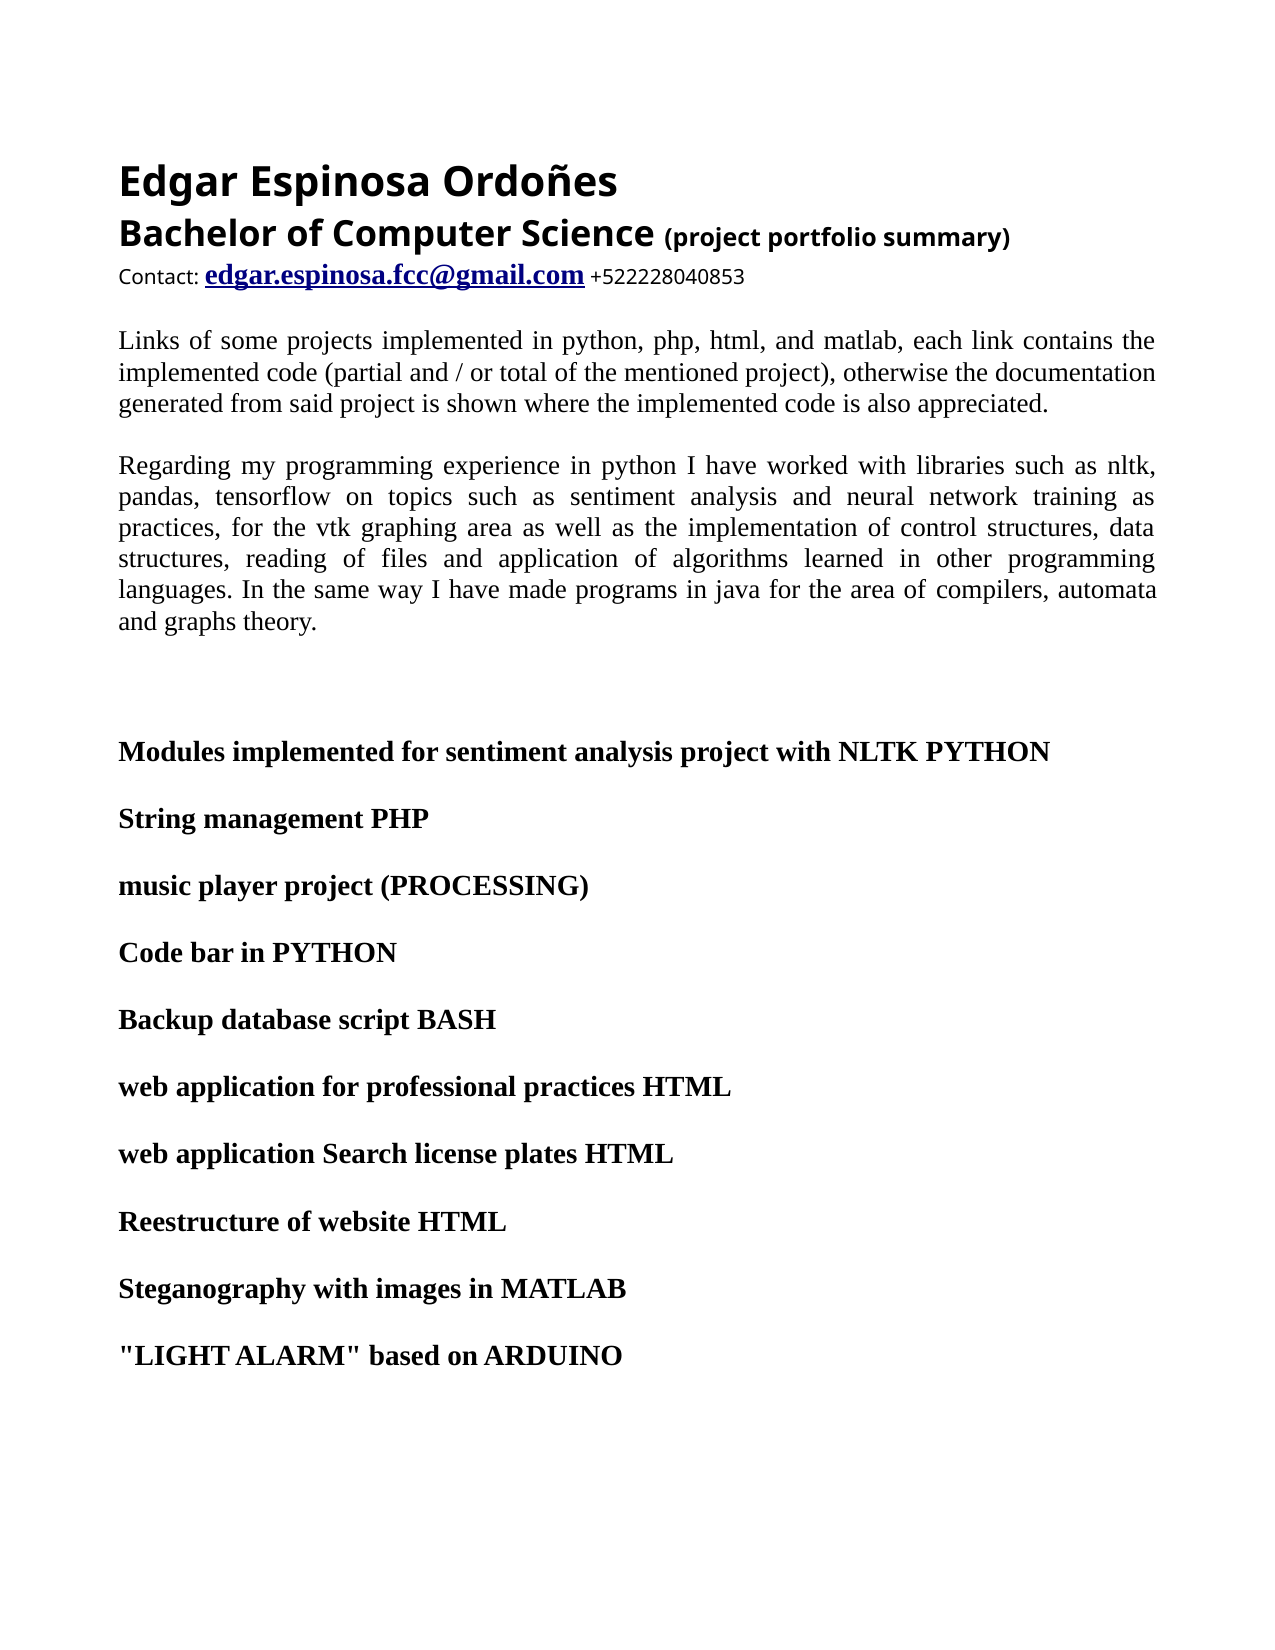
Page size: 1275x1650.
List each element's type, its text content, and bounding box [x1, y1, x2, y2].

text Links of some projects implemented in python, php, html, and matlab, each link contains the implemented code (partial and / or total of the mentioned project), otherwise the documentation generated from said project is shown where the implemented code is also appreciated. [118, 324, 1157, 418]
text Code bar in PYTHON [118, 935, 1157, 969]
text Edgar Espinosa Ordoñes [118, 152, 1157, 208]
text web application Search license plates HTML [118, 1137, 1157, 1170]
text music player project (PROCESSING) [118, 868, 1157, 902]
text web application for professional practices HTML [118, 1069, 1157, 1103]
text Modules implemented for sentiment analysis project with NLTK PYTHON [118, 734, 1157, 768]
text Backup database script BASH [118, 1002, 1157, 1036]
text Bachelor of Computer Science (project portfolio summary) [118, 208, 1157, 257]
text Contact: edgar.espinosa.fcc@gmail.com +522228040853 [118, 257, 1157, 291]
text String management PHP [118, 801, 1157, 835]
text "LIGHT ALARM" based on ARDUINO [118, 1338, 1157, 1371]
text Reestructure of website HTML [118, 1204, 1157, 1237]
text Regarding my programming experience in python I have worked with libraries such as nltk, pandas, tensorflow on topics such as sentiment analysis and neural network training as practices, for the vtk graphing area as well as the implementation of control structures, data structures, reading of files and application of algorithms learned in other programming languages. In the same way I have made programs in java for the area of ​​compilers, automata and graphs theory. [118, 449, 1157, 636]
text Steganography with images in MATLAB [118, 1271, 1157, 1304]
